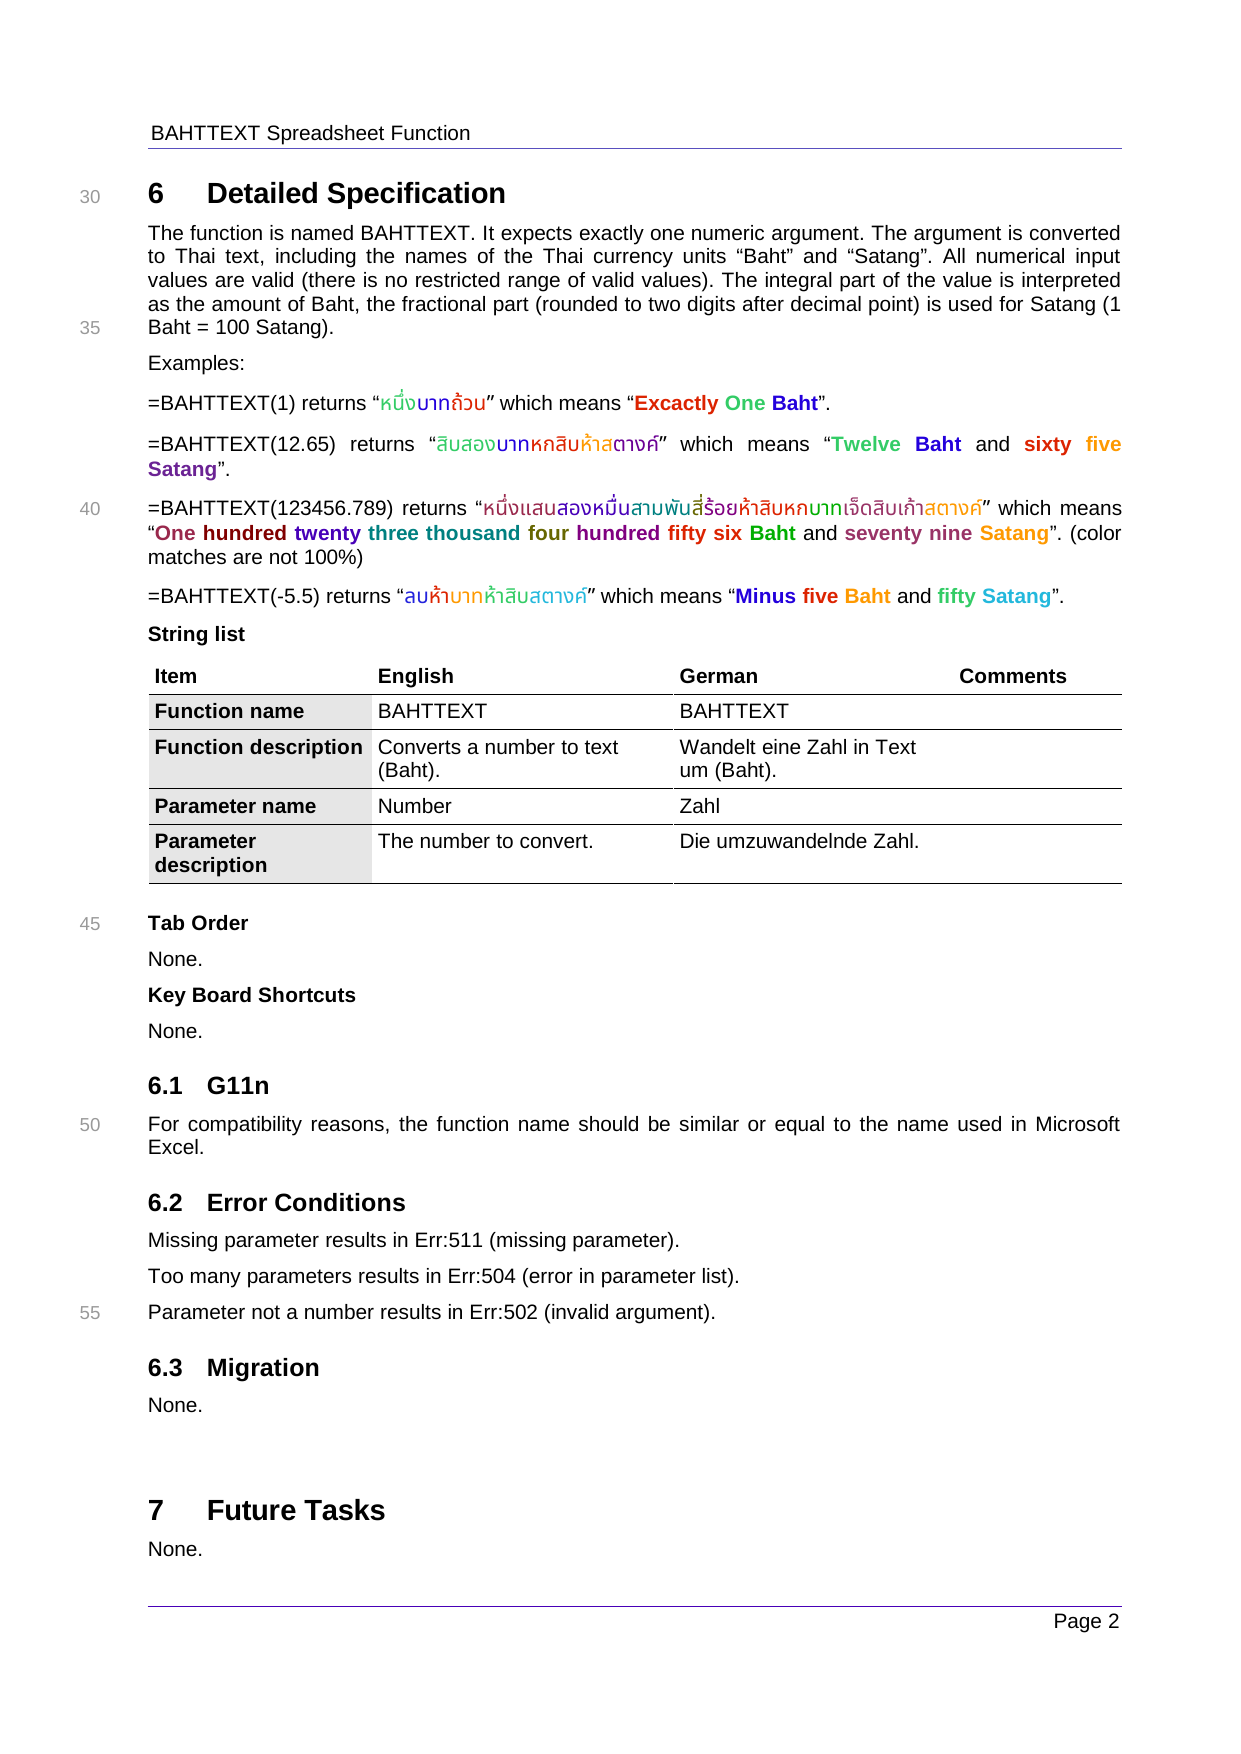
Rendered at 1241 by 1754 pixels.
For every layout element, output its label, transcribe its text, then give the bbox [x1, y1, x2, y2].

text =BAHTTEXT(12.65) returns “สิบสองบาทหกสิบห้าสตางค์” which means “Twelve Baht and sixty five Satang”. [148, 429, 1122, 481]
subtitle Error Conditions [148, 1189, 1122, 1217]
subtitle Detailed Specification [148, 177, 1122, 209]
text None. [148, 1019, 1122, 1043]
text None. [148, 1393, 1122, 1417]
table_cell [953, 695, 1122, 729]
table_cell Parameter name [149, 789, 372, 824]
text =BAHTTEXT(123456.789) returns “หนึ่งแสนสองหมื่นสามพันสี่ร้อยห้าสิบหกบาทเจ็ดสิบเก้าสตางค์” which means “One hundred twenty three thousand four hundred fifty six Baht and seventy nine Satang”. (color matches are not 100%) [148, 493, 1122, 569]
table_cell Parameter description [149, 825, 372, 883]
text Tab Order [148, 911, 1122, 935]
text Missing parameter results in Err:511 (missing parameter). [148, 1228, 1122, 1252]
table_cell [953, 825, 1122, 883]
table_cell The number to convert. [372, 825, 673, 883]
table_cell Function name [149, 695, 372, 729]
table_cell BAHTTEXT [372, 695, 673, 729]
text Too many parameters results in Err:504 (error in parameter list). [148, 1264, 1122, 1288]
text Key Board Shortcuts [148, 983, 1122, 1007]
subtitle Migration [148, 1353, 1122, 1382]
text None. [148, 947, 1122, 971]
subtitle G11n [148, 1072, 1122, 1100]
text =BAHTTEXT(1) returns “หนึ่งบาทถ้วน” which means “Excactly One Baht”. [148, 388, 1122, 416]
table_cell Converts a number to text (Baht). [372, 730, 673, 788]
text The function is named BAHTTEXT. It expects exactly one numeric argument. The argument is converted to Thai text, including the names of the Thai currency units “Baht” and “Satang”. All numerical input values are valid (there is no restricted range of valid values). The integral part of the value is interpreted as the amount of Baht, the fractional part (rounded to two digits after decimal point) is used for Satang (1 Baht = 100 Satang). [148, 221, 1122, 339]
table_cell Number [372, 789, 673, 824]
table_cell Die umzuwandelnde Zahl. [674, 825, 953, 883]
table_cell BAHTTEXT [674, 695, 953, 729]
text =BAHTTEXT(-5.5) returns “ลบห้าบาทห้าสิบสตางค์” which means “Minus five Baht and fifty Satang”. [148, 581, 1122, 610]
table_cell Wandelt eine Zahl in Text um (Baht). [674, 730, 953, 788]
table_header Item [149, 659, 372, 694]
text Examples: [148, 352, 1122, 375]
text String list [148, 622, 1122, 646]
text None. [148, 1538, 1122, 1561]
text Parameter not a number results in Err:502 (invalid argument). [148, 1301, 1122, 1324]
table_cell Function description [149, 730, 372, 788]
table_cell [953, 789, 1122, 824]
table_cell Zahl [674, 789, 953, 824]
table_header German [674, 659, 953, 694]
table_header Comments [953, 659, 1122, 694]
subtitle Future Tasks [148, 1494, 1122, 1526]
text For compatibility reasons, the function name should be similar or equal to the name used in Microsoft Excel. [148, 1112, 1122, 1159]
table_header English [372, 659, 673, 694]
table_cell [953, 730, 1122, 788]
